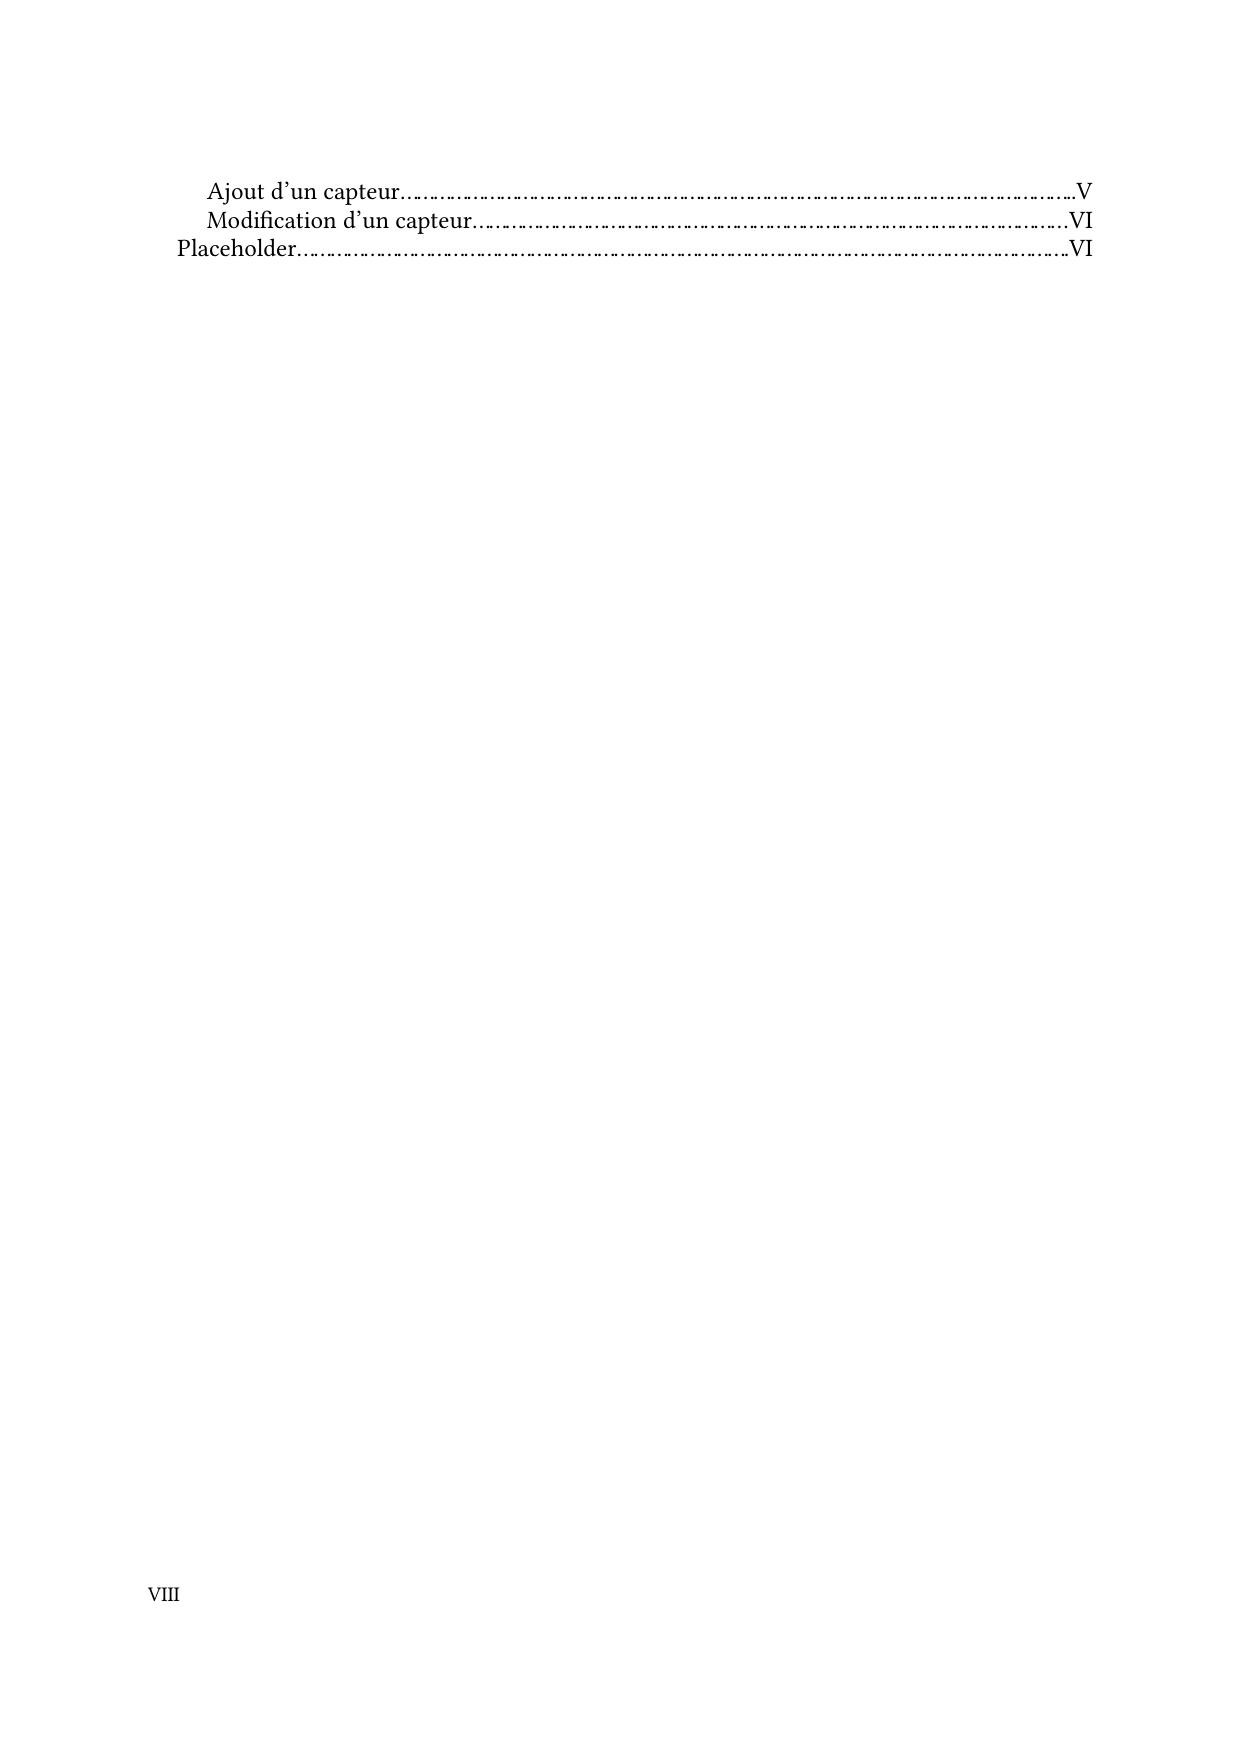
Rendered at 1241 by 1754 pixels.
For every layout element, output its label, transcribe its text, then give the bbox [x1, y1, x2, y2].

text Ajout d’un capteur V [207, 177, 1093, 206]
text Modification d’un capteur VI [207, 206, 1093, 234]
text Placeholder VI [177, 234, 1093, 263]
